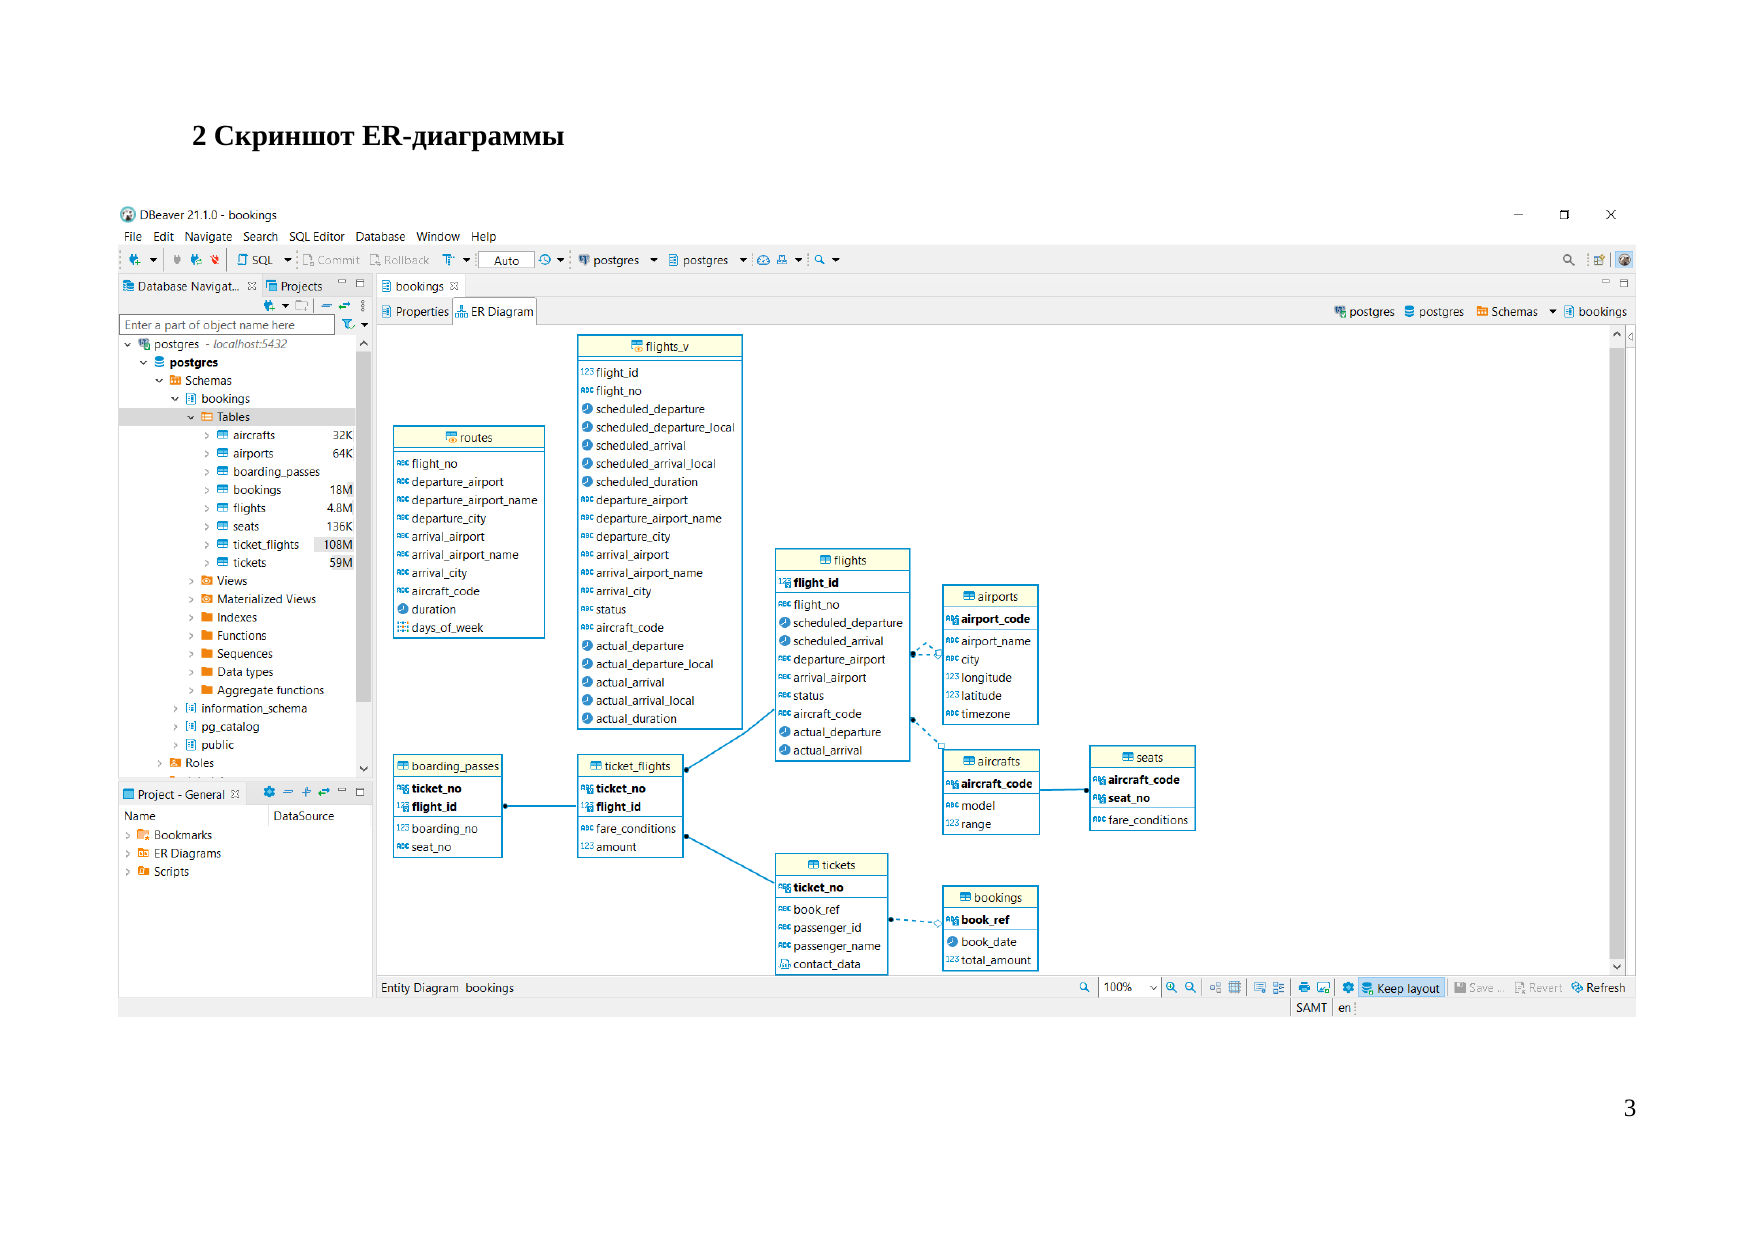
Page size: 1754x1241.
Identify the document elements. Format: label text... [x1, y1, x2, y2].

list 2 Скриншот ER-диаграммы [162, 118, 1636, 152]
picture [118, 203, 1636, 1017]
